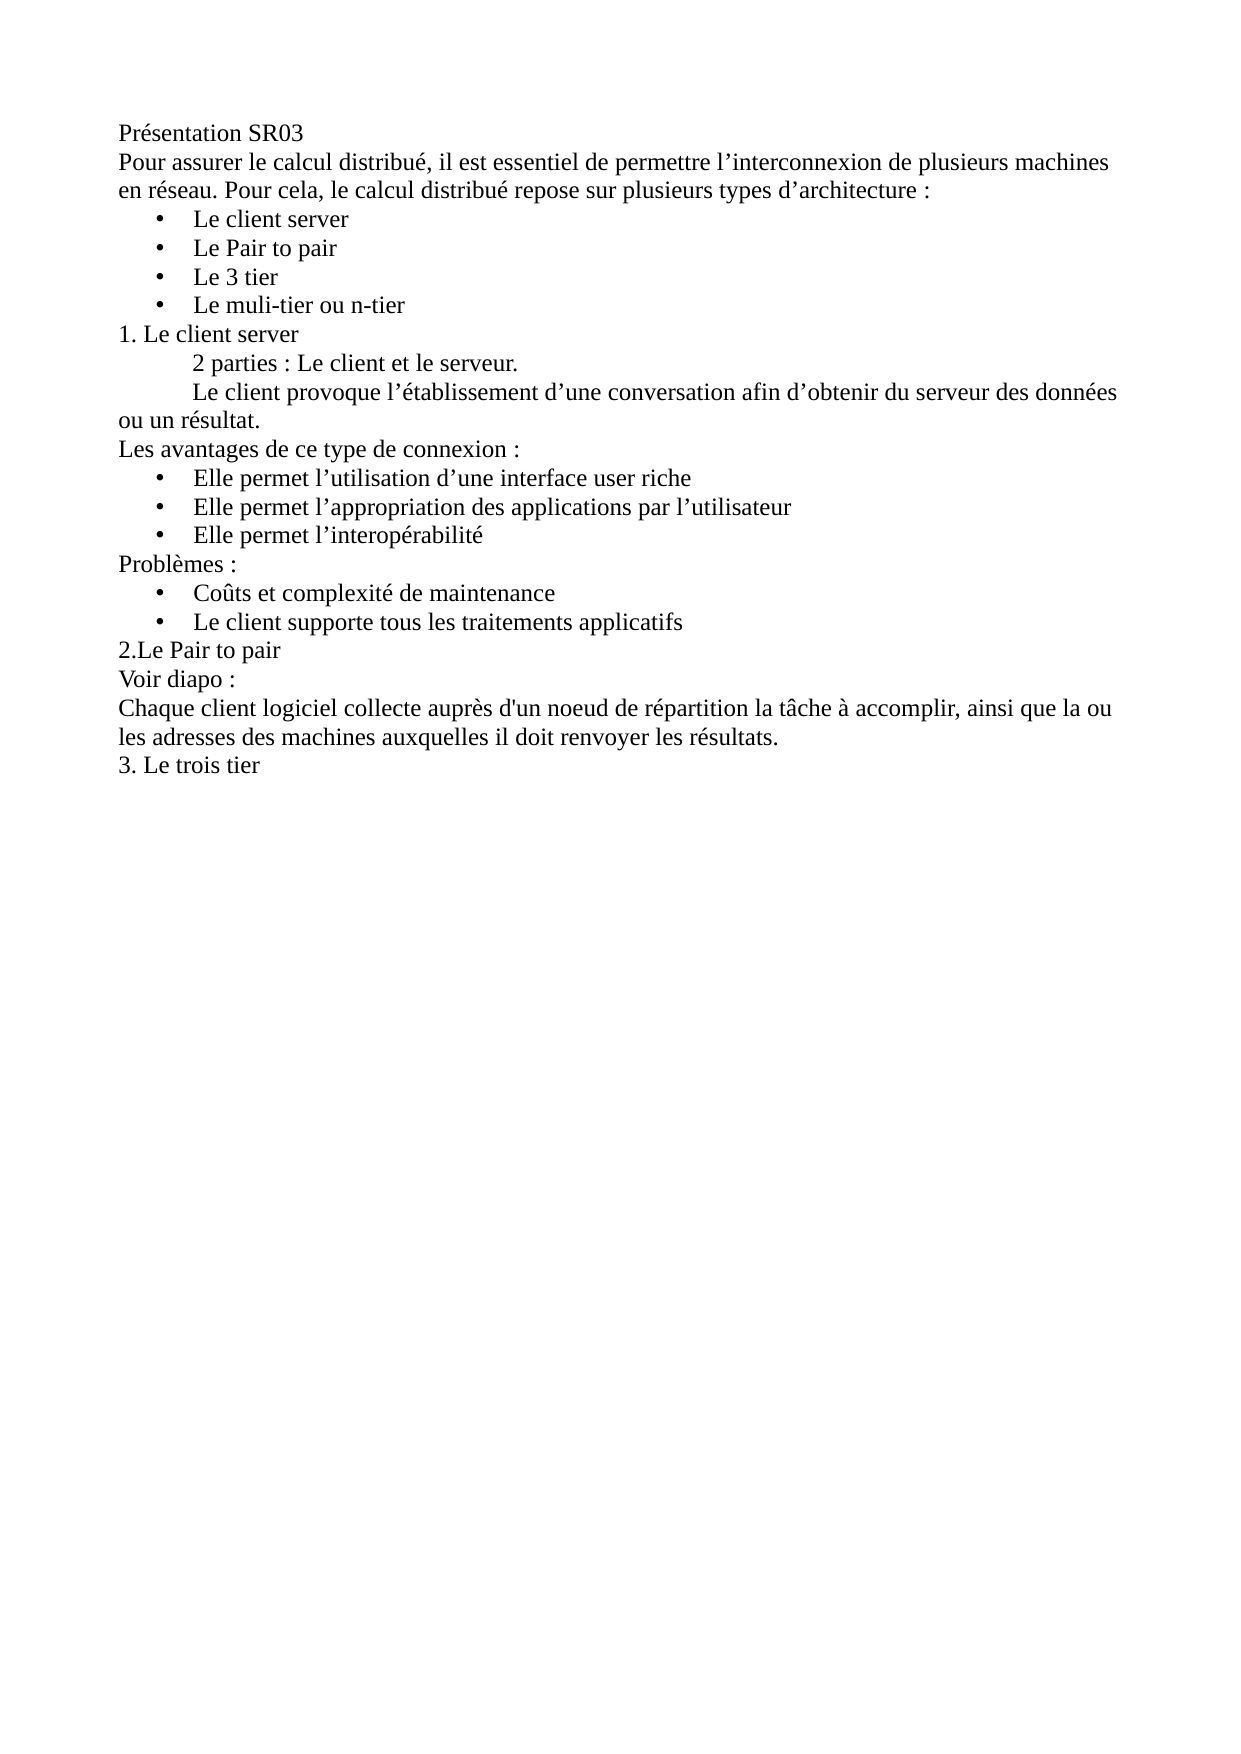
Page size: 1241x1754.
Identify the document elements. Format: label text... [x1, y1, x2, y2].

list Le muli-tier ou n-tier [156, 291, 1122, 319]
text Problèmes : [118, 549, 1122, 578]
text 3. Le trois tier [118, 751, 1122, 779]
text Le client provoque l’établissement d’une conversation afin d’obtenir du serveur des données ou un résultat. [118, 377, 1122, 434]
text Voir diapo : [118, 664, 1122, 693]
text Les avantages de ce type de connexion : [118, 434, 1122, 463]
list Le client supporte tous les traitements applicatifs [156, 607, 1122, 636]
text Présentation SR03 [118, 118, 1122, 147]
list Coûts et complexité de maintenance [156, 578, 1122, 607]
text Pour assurer le calcul distribué, il est essentiel de permettre l’interconnexion de plusieurs machines en réseau. Pour cela, le calcul distribué repose sur plusieurs types d’architecture : [118, 147, 1122, 204]
list Elle permet l’appropriation des applications par l’utilisateur [156, 492, 1122, 521]
list Elle permet l’utilisation d’une interface user riche [156, 463, 1122, 492]
list Le 3 tier [156, 262, 1122, 291]
text 1. Le client server [118, 319, 1122, 348]
list Le client server [156, 204, 1122, 233]
text Chaque client logiciel collecte auprès d'un noeud de répartition la tâche à accomplir, ainsi que la ou les adresses des machines auxquelles il doit renvoyer les résultats. [118, 693, 1122, 751]
list Le Pair to pair [156, 233, 1122, 262]
list Elle permet l’interopérabilité [156, 521, 1122, 549]
text 2.Le Pair to pair [118, 636, 1122, 664]
text 2 parties : Le client et le serveur. [118, 348, 1122, 377]
